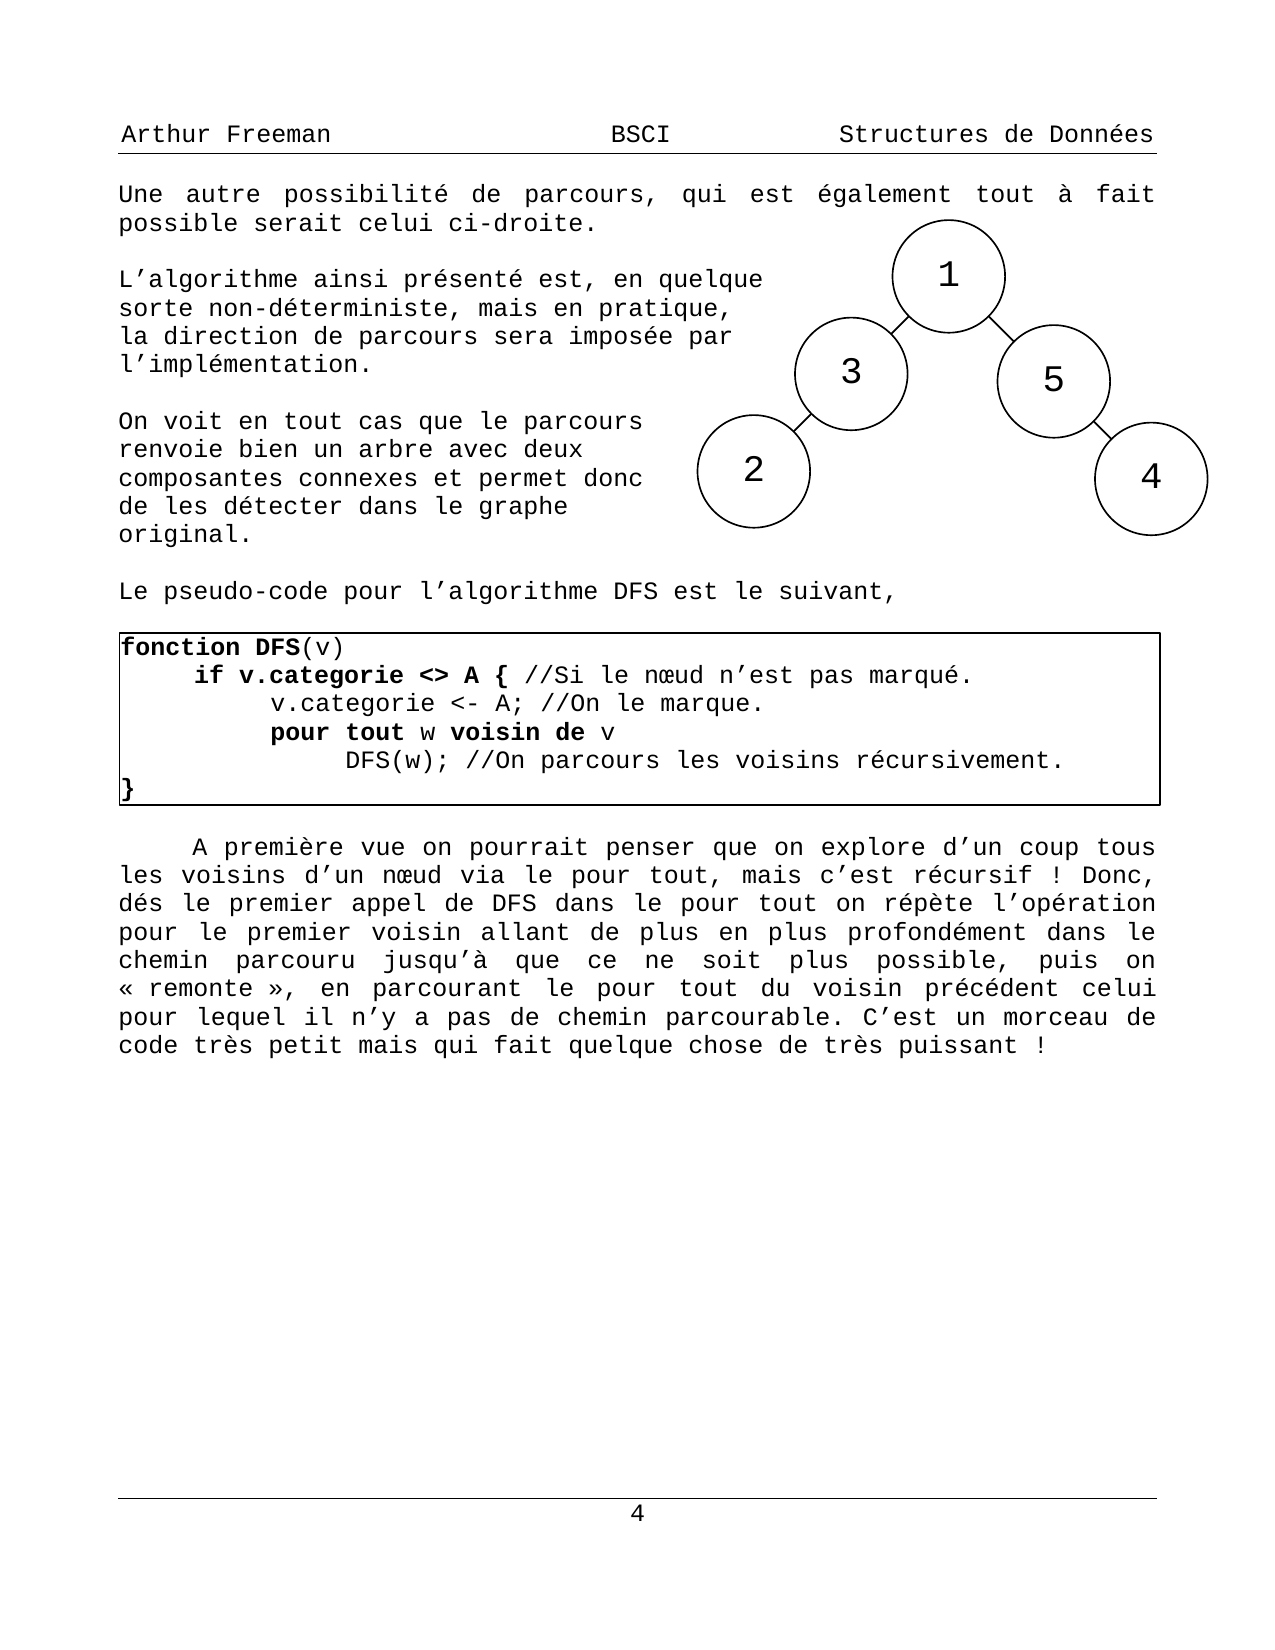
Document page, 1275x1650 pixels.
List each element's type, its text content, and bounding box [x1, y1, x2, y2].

text renvoie bien un arbre avec deux [118, 437, 707, 465]
text [1063, 324, 1157, 352]
text l’implémentation. [118, 352, 798, 380]
text composantes connexes et permet donc [118, 465, 700, 494]
text [801, 437, 1109, 465]
text [796, 409, 1037, 437]
text de les détecter dans le graphe [118, 494, 725, 522]
text [991, 295, 1157, 324]
text [905, 352, 1004, 380]
text [1004, 267, 1157, 295]
text [894, 324, 1012, 352]
text On voit en tout cas que le parcours [118, 409, 809, 437]
text Une autre possibilité de parcours, qui est également tout à fait possible serait celui ci-droite. [118, 182, 1157, 239]
text original. [118, 522, 1157, 550]
text L’algorithme ainsi présenté est, en quelque [118, 267, 894, 295]
text [1104, 352, 1157, 380]
text [807, 465, 1095, 494]
text [783, 494, 1112, 522]
text Le pseudo-code pour l’algorithme DFS est le suivant, [118, 579, 1157, 607]
text sorte non-déterministe, mais en pratique, [118, 295, 906, 324]
text A première vue on pourrait penser que on explore d’un coup tous les voisins d’un nœud via le pour tout, mais c’est récursif ! Donc, dés le premier appel de DFS dans le pour tout on répète l’opération pour le premier voisin allant de plus en plus profondément dans le chemin parcouru jusqu’à que ce ne soit plus possible, puis on « remonte », en parcourant le pour tout du voisin précédent celui pour lequel il n’y a pas de chemin parcourable. C’est un morceau de code très petit mais qui fait quelque chose de très puissant ! [118, 834, 1157, 1061]
text la direction de parcours sera imposée par [118, 324, 821, 352]
text [1096, 409, 1157, 437]
